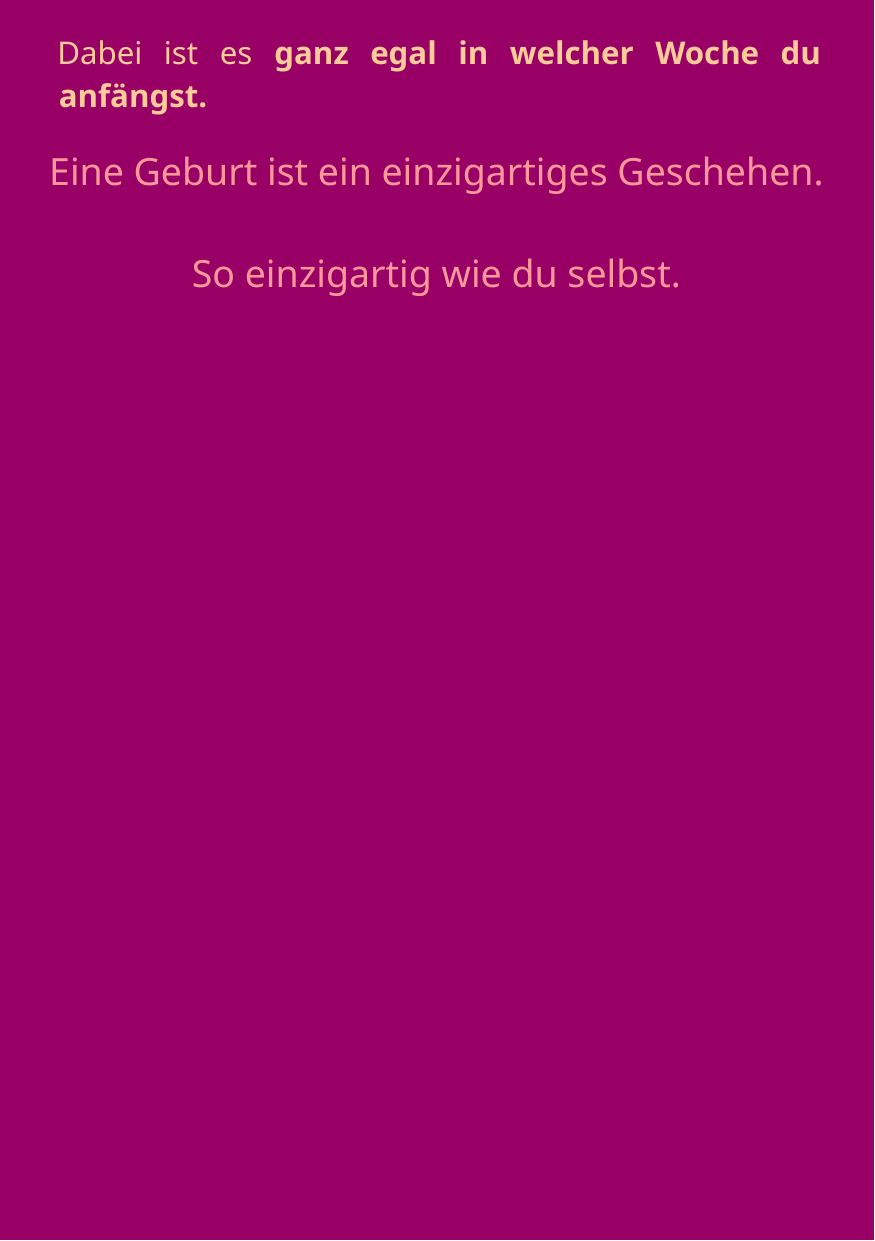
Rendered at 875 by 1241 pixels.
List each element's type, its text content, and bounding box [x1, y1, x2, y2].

text So einzigartig wie du selbst. [0, 247, 874, 298]
text Eine Geburt ist ein einzigartiges Geschehen. [0, 145, 874, 196]
text Dabei ist es ganz egal in welcher Woche du anfängst. [57, 31, 822, 116]
